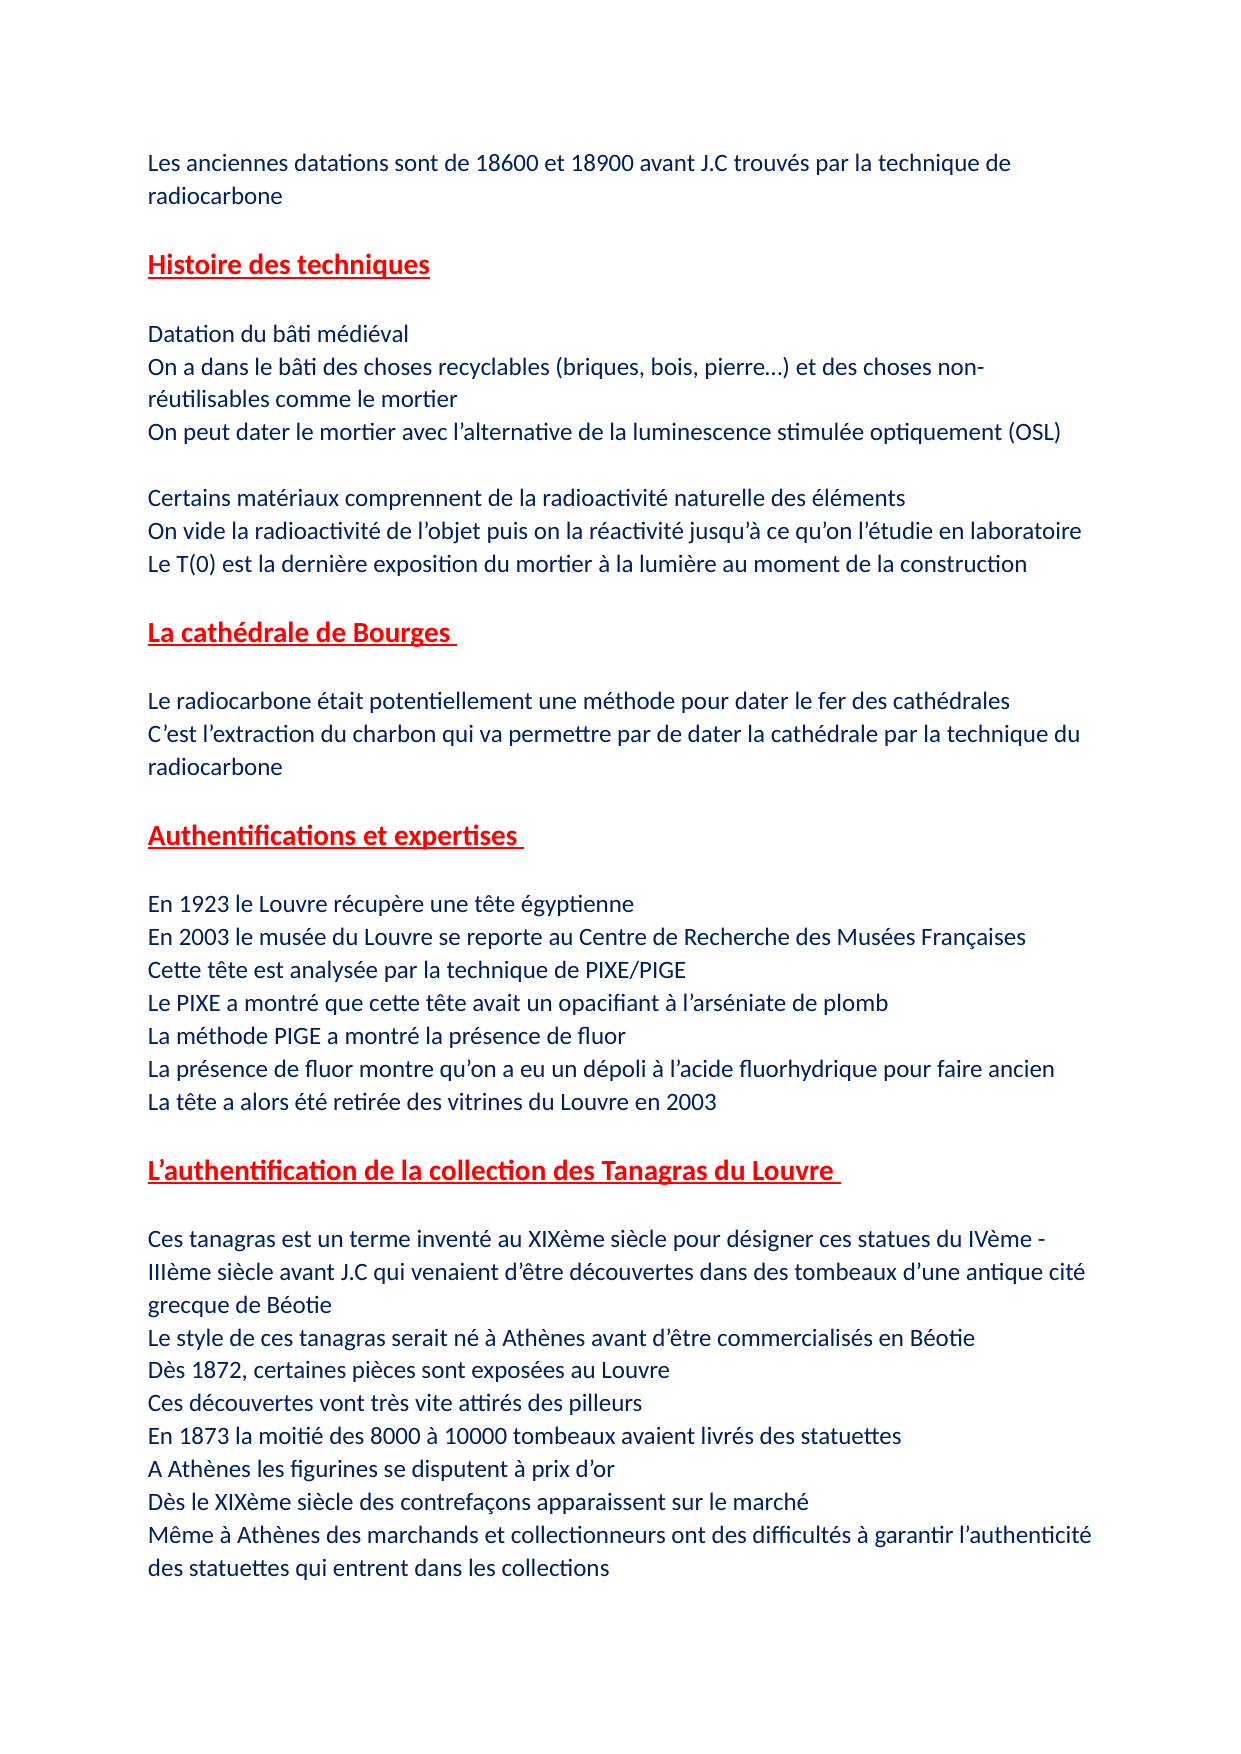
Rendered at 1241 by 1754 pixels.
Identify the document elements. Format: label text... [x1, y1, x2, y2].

text On peut dater le mortier avec l’alternative de la luminescence stimulée optiquement (OSL) [148, 416, 1093, 447]
text La cathédrale de Bourges [148, 614, 1093, 649]
text Dès 1872, certaines pièces sont exposées au Louvre [148, 1355, 1093, 1385]
text On vide la radioactivité de l’objet puis on la réactivité jusqu’à ce qu’on l’étudie en laboratoire [148, 515, 1093, 546]
text A Athènes les figurines se disputent à prix d’or [148, 1453, 1093, 1484]
text Datation du bâti médiéval [148, 318, 1093, 348]
text L’authentification de la collection des Tanagras du Louvre [148, 1152, 1093, 1187]
text Le style de ces tanagras serait né à Athènes avant d’être commercialisés en Béotie [148, 1322, 1093, 1352]
text La tête a alors été retirée des vitrines du Louvre en 2003 [148, 1086, 1093, 1116]
text En 2003 le musée du Louvre se reporte au Centre de Recherche des Musées Françaises [148, 921, 1093, 952]
text Authentifications et expertises [148, 817, 1093, 853]
text Même à Athènes des marchands et collectionneurs ont des difficultés à garantir l’authenticité des statuettes qui entrent dans les collections [148, 1519, 1093, 1583]
text La présence de fluor montre qu’on a eu un dépoli à l’acide fluorhydrique pour faire ancien [148, 1053, 1093, 1083]
text Le T(0) est la dernière exposition du mortier à la lumière au moment de la construction [148, 548, 1093, 579]
text C’est l’extraction du charbon qui va permettre par de dater la cathédrale par la technique du radiocarbone [148, 718, 1093, 782]
text Dès le XIXème siècle des contrefaçons apparaissent sur le marché [148, 1486, 1093, 1517]
text La méthode PIGE a montré la présence de fluor [148, 1020, 1093, 1051]
text On a dans le bâti des choses recyclables (briques, bois, pierre…) et des choses non-réutilisables comme le mortier [148, 351, 1093, 414]
text Histoire des techniques [148, 246, 1093, 282]
text Ces découvertes vont très vite attirés des pilleurs [148, 1388, 1093, 1418]
text Le radiocarbone était potentiellement une méthode pour dater le fer des cathédrales [148, 685, 1093, 716]
text En 1873 la moitié des 8000 à 10000 tombeaux avaient livrés des statuettes [148, 1421, 1093, 1451]
text Les anciennes datations sont de 18600 et 18900 avant J.C trouvés par la technique de radiocarbone [148, 148, 1093, 211]
text Ces tanagras est un terme inventé au XIXème siècle pour désigner ces statues du IVème -IIIème siècle avant J.C qui venaient d’être découvertes dans des tombeaux d’une antique cité grecque de Béotie [148, 1223, 1093, 1319]
text En 1923 le Louvre récupère une tête égyptienne [148, 888, 1093, 919]
text Cette tête est analysée par la technique de PIXE/PIGE [148, 954, 1093, 985]
text Certains matériaux comprennent de la radioactivité naturelle des éléments [148, 482, 1093, 513]
text Le PIXE a montré que cette tête avait un opacifiant à l’arséniate de plomb [148, 987, 1093, 1018]
